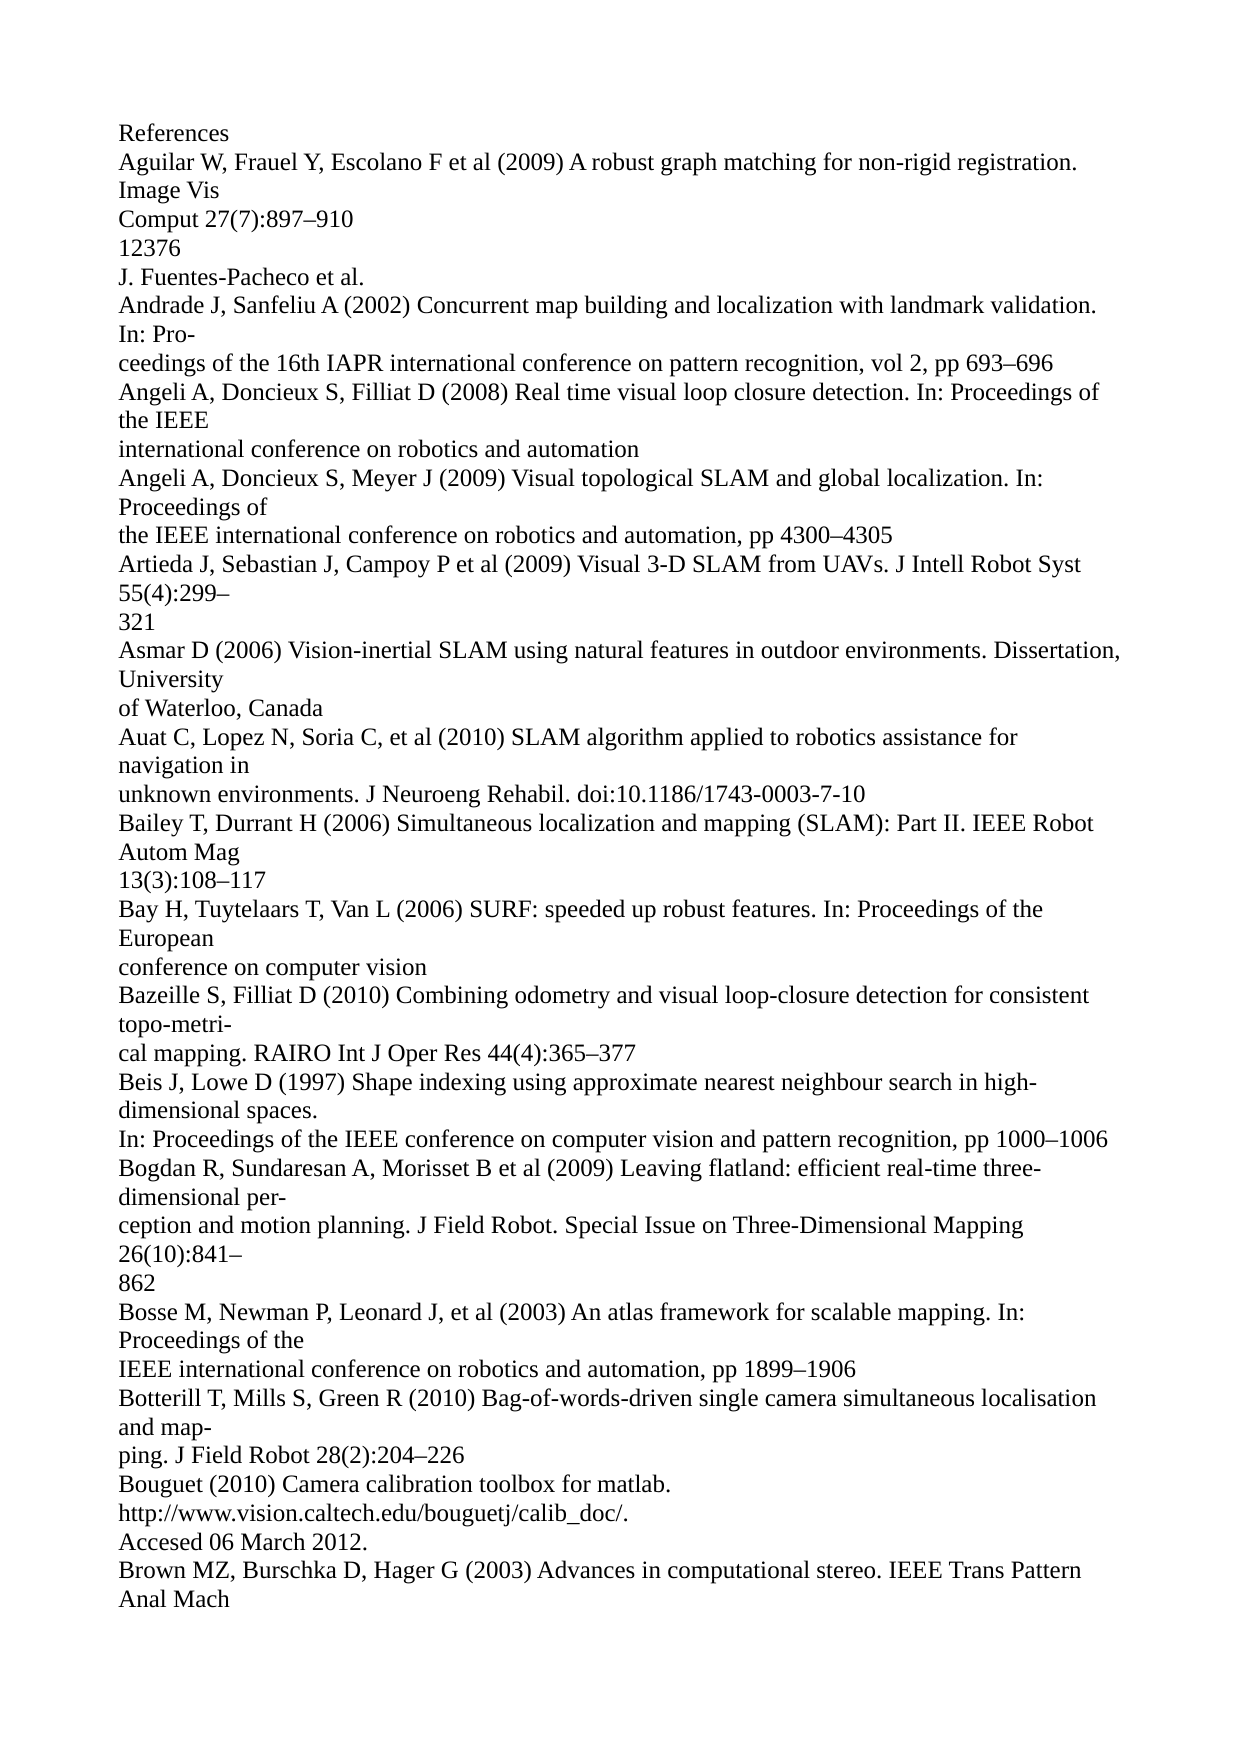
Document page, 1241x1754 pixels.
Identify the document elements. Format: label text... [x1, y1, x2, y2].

text References [118, 118, 1122, 147]
text Angeli A, Doncieux S, Meyer J (2009) Visual topological SLAM and global localization. In: Proceedings of [118, 463, 1122, 521]
text Bay H, Tuytelaars T, Van L (2006) SURF: speeded up robust features. In: Proceedings of the European [118, 894, 1122, 952]
text international conference on robotics and automation [118, 434, 1122, 463]
text the IEEE international conference on robotics and automation, pp 4300–4305 [118, 521, 1122, 549]
text J. Fuentes-Pacheco et al. [118, 262, 1122, 291]
text Asmar D (2006) Vision-inertial SLAM using natural features in outdoor environments. Dissertation, University [118, 636, 1122, 693]
text Bosse M, Newman P, Leonard J, et al (2003) An atlas framework for scalable mapping. In: Proceedings of the [118, 1297, 1122, 1354]
text Comput 27(7):897–910 [118, 204, 1122, 233]
text Accesed 06 March 2012. [118, 1527, 1122, 1556]
text Beis J, Lowe D (1997) Shape indexing using approximate nearest neighbour search in high-dimensional spaces. [118, 1067, 1122, 1124]
text Bogdan R, Sundaresan A, Morisset B et al (2009) Leaving flatland: efficient real-time three-dimensional per- [118, 1153, 1122, 1211]
text Botterill T, Mills S, Green R (2010) Bag-of-words-driven single camera simultaneous localisation and map- [118, 1383, 1122, 1441]
text Artieda J, Sebastian J, Campoy P et al (2009) Visual 3-D SLAM from UAVs. J Intell Robot Syst 55(4):299– [118, 549, 1122, 607]
text ping. J Field Robot 28(2):204–226 [118, 1441, 1122, 1469]
text unknown environments. J Neuroeng Rehabil. doi:10.1186/1743-0003-7-10 [118, 779, 1122, 808]
text Bazeille S, Filliat D (2010) Combining odometry and visual loop-closure detection for consistent topo-metri- [118, 981, 1122, 1038]
text 12376 [118, 233, 1122, 262]
text Aguilar W, Frauel Y, Escolano F et al (2009) A robust graph matching for non-rigid registration. Image Vis [118, 147, 1122, 204]
text ceedings of the 16th IAPR international conference on pattern recognition, vol 2, pp 693–696 [118, 348, 1122, 377]
text of Waterloo, Canada [118, 693, 1122, 722]
text cal mapping. RAIRO Int J Oper Res 44(4):365–377 [118, 1038, 1122, 1067]
text 321 [118, 607, 1122, 636]
text conference on computer vision [118, 952, 1122, 981]
text Bailey T, Durrant H (2006) Simultaneous localization and mapping (SLAM): Part II. IEEE Robot Autom Mag [118, 808, 1122, 866]
text Brown MZ, Burschka D, Hager G (2003) Advances in computational stereo. IEEE Trans Pattern Anal Mach [118, 1556, 1122, 1613]
text IEEE international conference on robotics and automation, pp 1899–1906 [118, 1354, 1122, 1383]
text 13(3):108–117 [118, 866, 1122, 894]
text In: Proceedings of the IEEE conference on computer vision and pattern recognition, pp 1000–1006 [118, 1124, 1122, 1153]
text Bouguet (2010) Camera calibration toolbox for matlab. http://www.vision.caltech.edu/bouguetj/calib_doc/. [118, 1469, 1122, 1527]
text ception and motion planning. J Field Robot. Special Issue on Three-Dimensional Mapping 26(10):841– [118, 1211, 1122, 1268]
text 862 [118, 1268, 1122, 1297]
text Andrade J, Sanfeliu A (2002) Concurrent map building and localization with landmark validation. In: Pro- [118, 291, 1122, 348]
text Auat C, Lopez N, Soria C, et al (2010) SLAM algorithm applied to robotics assistance for navigation in [118, 722, 1122, 779]
text Angeli A, Doncieux S, Filliat D (2008) Real time visual loop closure detection. In: Proceedings of the IEEE [118, 377, 1122, 434]
